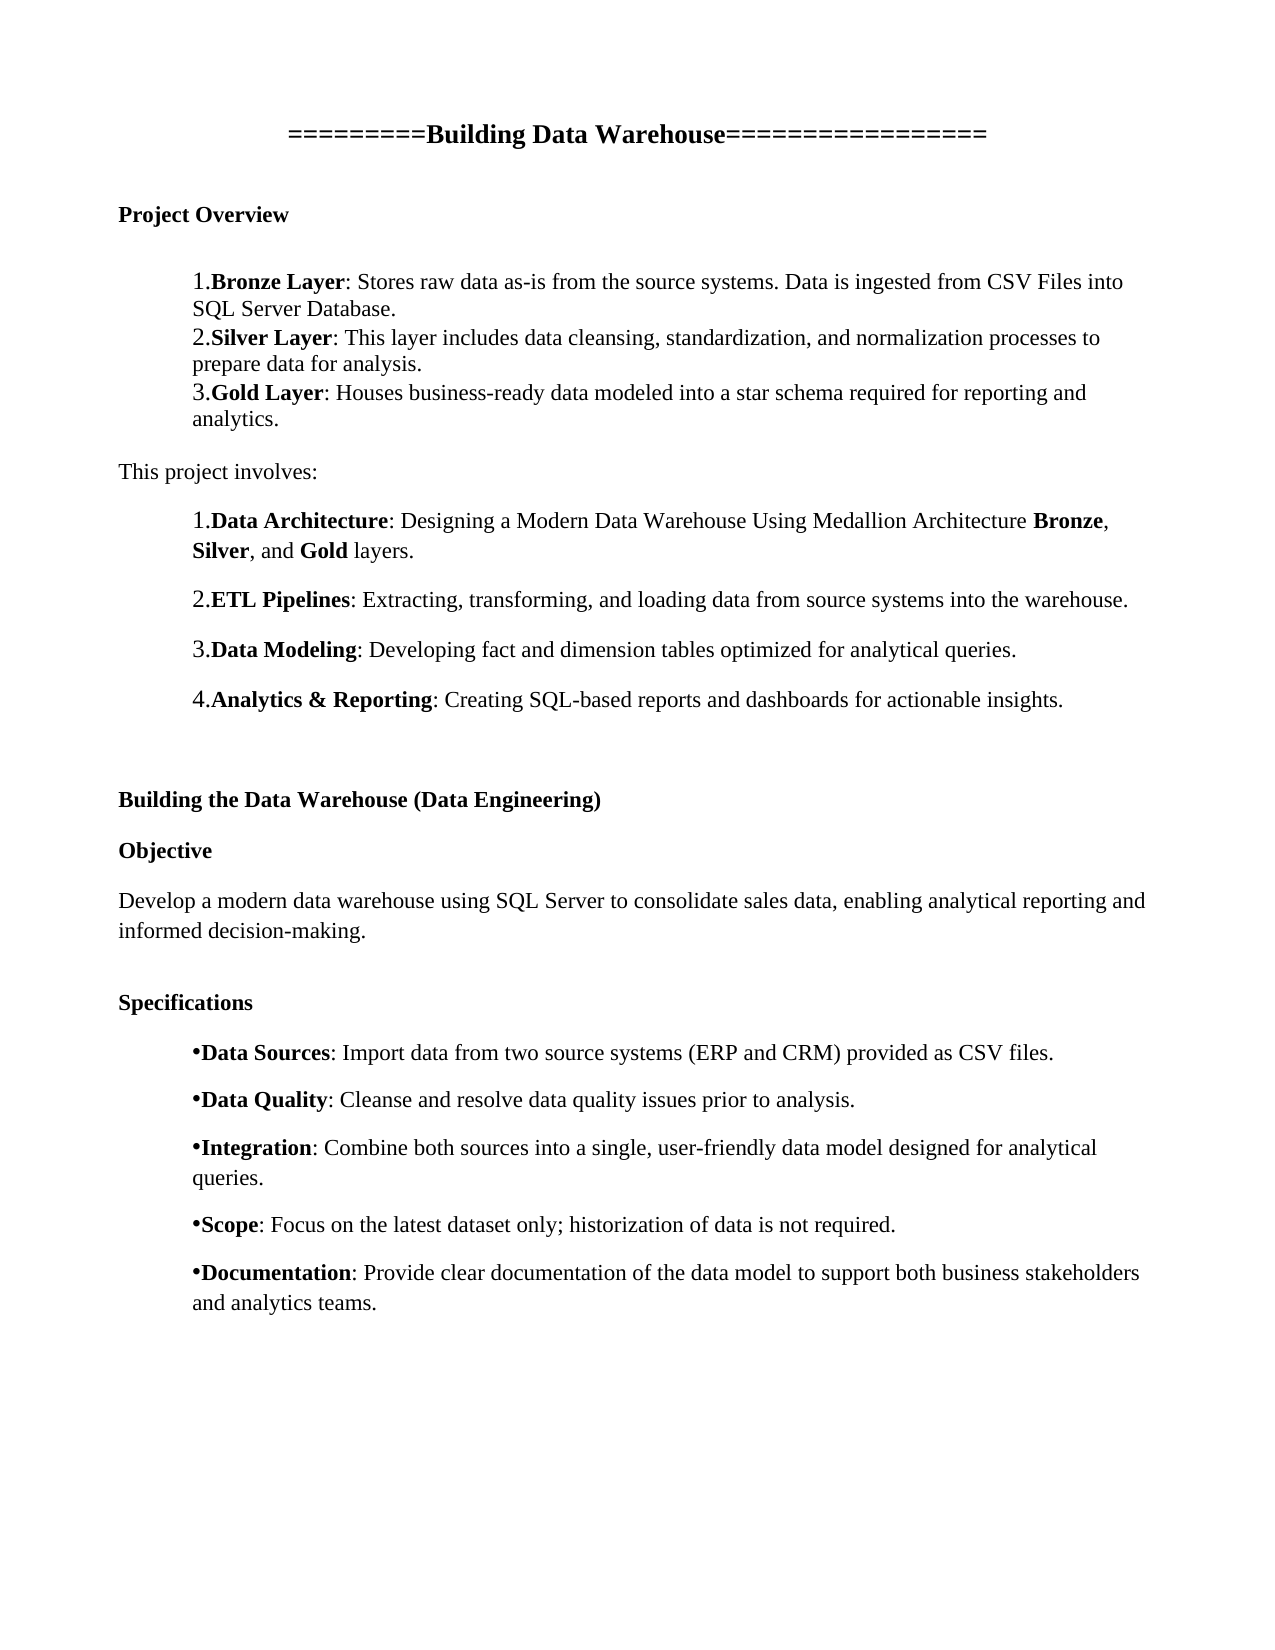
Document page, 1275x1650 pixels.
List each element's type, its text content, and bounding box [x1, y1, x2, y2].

list Bronze Layer: Stores raw data as-is from the source systems. Data is ingested from CSV Files into SQL Server Database. [118, 266, 1157, 322]
list Data Modeling: Developing fact and dimension tables optimized for analytical queries. [118, 634, 1157, 663]
text Develop a modern data warehouse using SQL Server to consolidate sales data, enabling analytical reporting and informed decision-making. [118, 887, 1157, 944]
list Silver Layer: This layer includes data cleansing, standardization, and normalization processes to prepare data for analysis. [118, 322, 1157, 377]
list Scope: Focus on the latest dataset only; historization of data is not required. [118, 1211, 1157, 1238]
text Building the Data Warehouse (Data Engineering) [118, 760, 1157, 813]
text This project involves: [118, 458, 1157, 484]
list Documentation: Provide clear documentation of the data model to support both business stakeholders and analytics teams. [118, 1258, 1157, 1316]
list Data Architecture: Designing a Modern Data Warehouse Using Medallion Architecture Bronze, Silver, and Gold layers. [118, 505, 1157, 564]
text =========Building Data Warehouse================= [118, 118, 1157, 149]
subtitle Project Overview [118, 201, 1157, 228]
list ETL Pipelines: Extracting, transforming, and loading data from source systems into the warehouse. [118, 584, 1157, 613]
list Data Sources: Import data from two source systems (ERP and CRM) provided as CSV files. [118, 1039, 1157, 1066]
list Gold Layer: Houses business-ready data modeled into a star schema required for reporting and analytics. [118, 377, 1157, 432]
list Analytics & Reporting: Creating SQL-based reports and dashboards for actionable insights. [118, 684, 1157, 713]
list Integration: Combine both sources into a single, user-friendly data model designed for analytical queries. [118, 1134, 1157, 1191]
list Data Quality: Cleanse and resolve data quality issues prior to analysis. [118, 1086, 1157, 1113]
subtitle Specifications [118, 989, 1157, 1016]
subtitle Objective [118, 838, 1157, 864]
